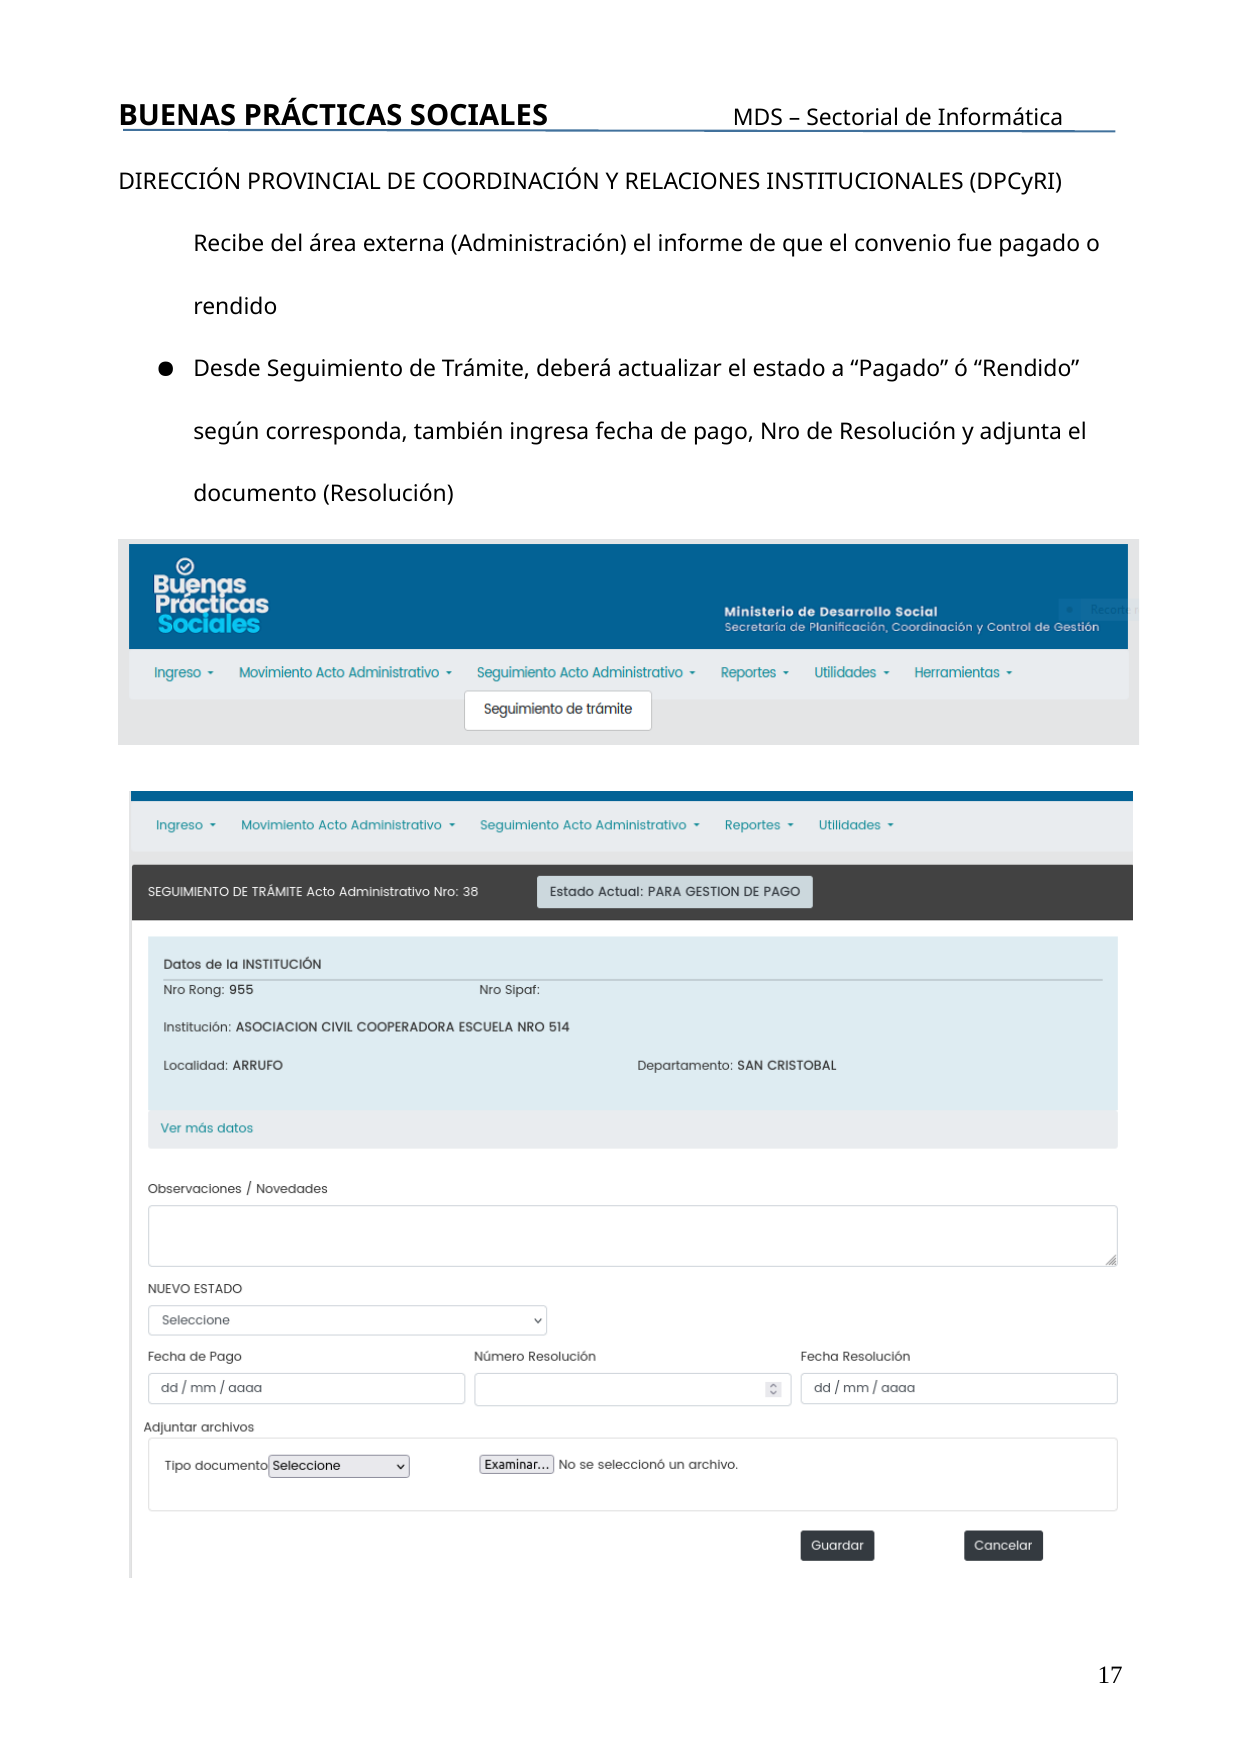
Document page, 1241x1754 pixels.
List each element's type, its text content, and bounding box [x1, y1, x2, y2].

list Recibe del área externa (Administración) el informe de que el convenio fue pagado o rendido [156, 227, 1122, 321]
picture [118, 539, 1140, 745]
picture [129, 791, 1133, 1578]
list Desde Seguimiento de Trámite, deberá actualizar el estado a “Pagado” ó “Rendido” según corresponda, también ingresa fecha de pago, Nro de Resolución y adjunta el documento (Resolución) [156, 352, 1122, 508]
text DIRECCIÓN PROVINCIAL DE COORDINACIÓN Y RELACIONES INSTITUCIONALES (DPCyRI) [118, 165, 1122, 196]
